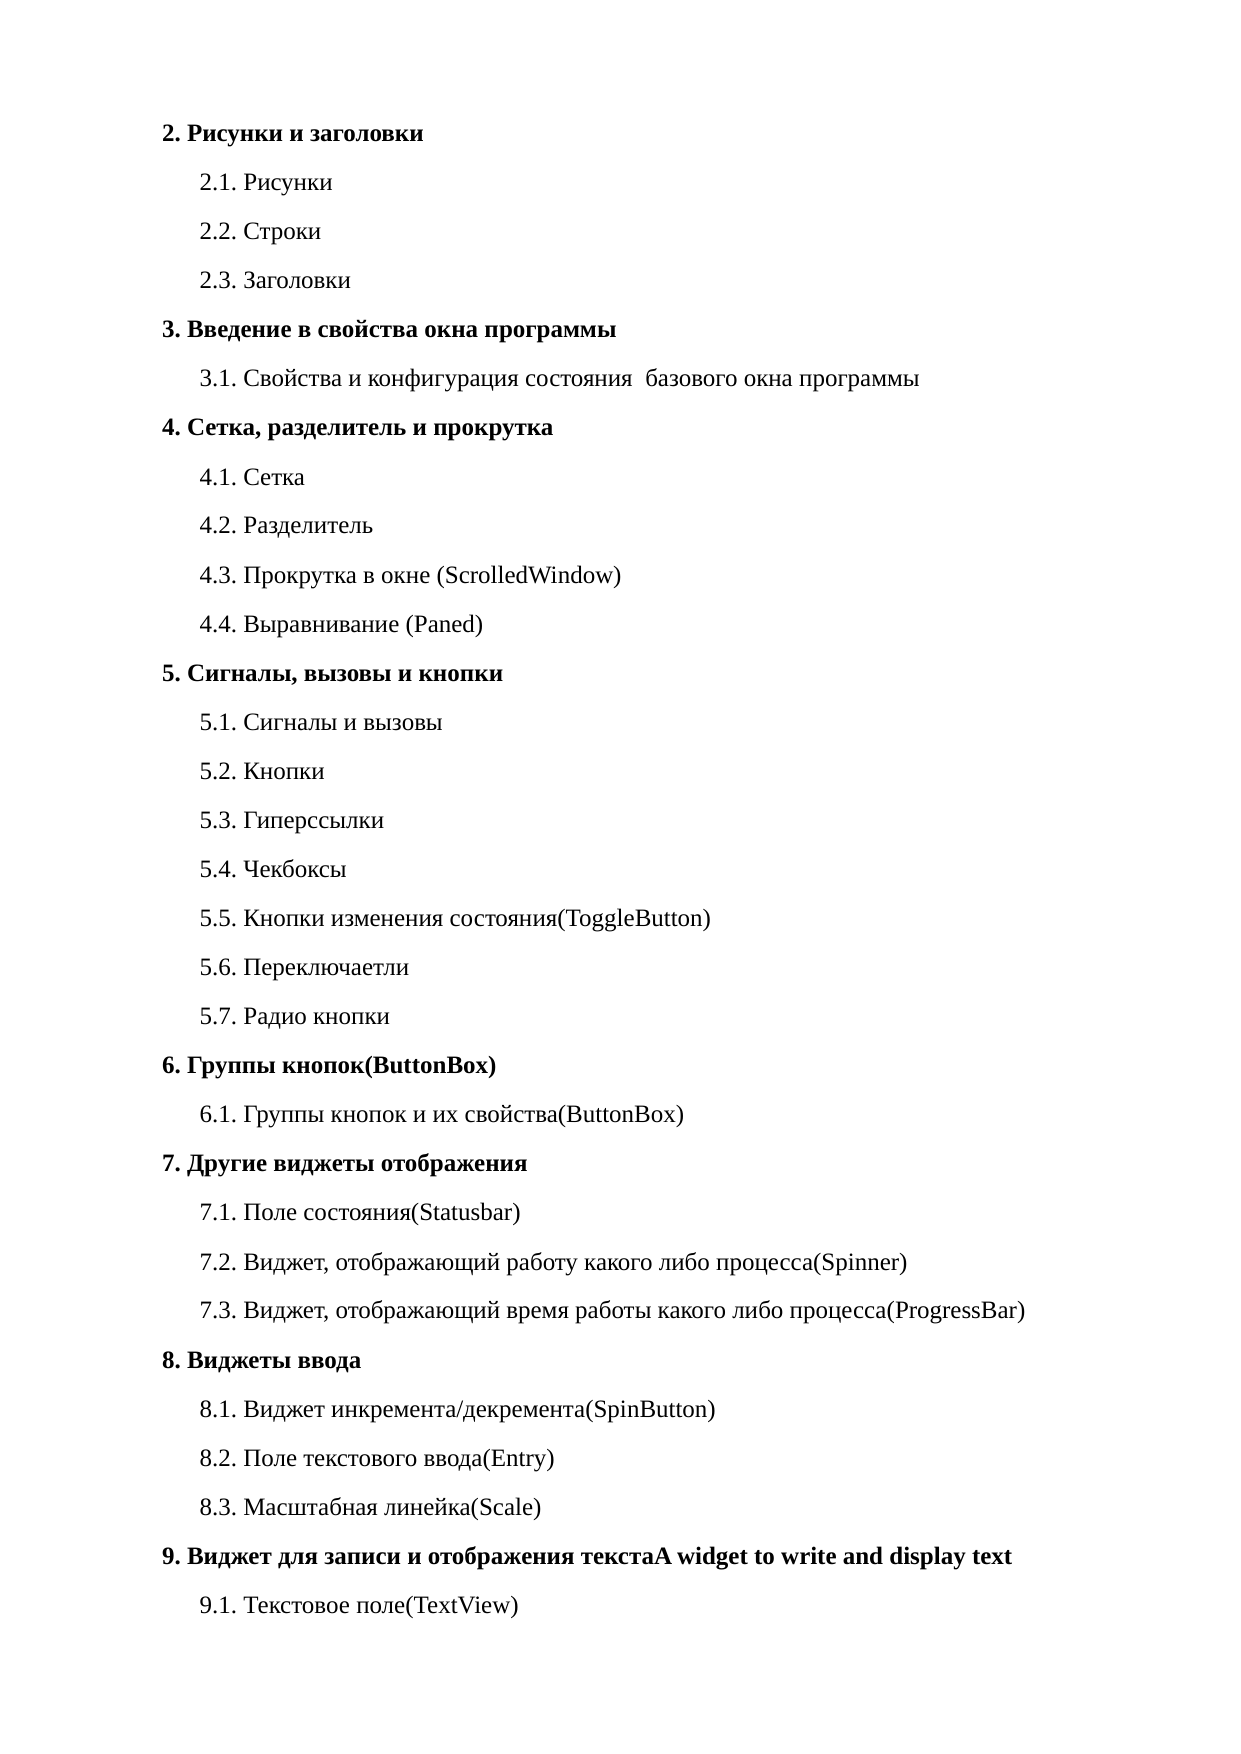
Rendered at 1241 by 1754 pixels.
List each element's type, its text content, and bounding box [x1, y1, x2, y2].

list Группы кнопок и их свойства(ButtonBox) [193, 1099, 1122, 1128]
list Сетка, разделитель и прокрутка [156, 412, 1122, 441]
list Разделитель [193, 511, 1122, 539]
list Заголовки [193, 265, 1122, 294]
list Виджет инкремента/декремента(SpinButton) [193, 1394, 1122, 1422]
list Введение в свойства окна программы [156, 314, 1122, 343]
list Виджет, отображающий работу какого либо процесса(Spinner) [193, 1247, 1122, 1275]
list Сетка [193, 462, 1122, 490]
list Масштабная линейка(Scale) [193, 1492, 1122, 1521]
list Текстовое поле(TextView) [193, 1590, 1122, 1619]
list Виджеты ввода [156, 1345, 1122, 1373]
list Рисунки и заголовки [156, 118, 1122, 147]
list Строки [193, 216, 1122, 245]
list Кнопки [193, 756, 1122, 785]
list Кнопки изменения состояния(ToggleButton) [193, 903, 1122, 932]
list Прокрутка в окне (ScrolledWindow) [193, 560, 1122, 588]
list Чекбоксы [193, 854, 1122, 883]
list Свойства и конфигурация состояния базового окна программы [193, 363, 1122, 392]
list Выравнивание (Paned) [193, 609, 1122, 637]
list Группы кнопок(ButtonBox) [156, 1050, 1122, 1079]
list Виджет для записи и отображения текстаA widget to write and display text [156, 1541, 1122, 1570]
list Рисунки [193, 167, 1122, 196]
list Гиперссылки [193, 805, 1122, 834]
list Сигналы и вызовы [193, 707, 1122, 736]
list Поле текстового ввода(Entry) [193, 1443, 1122, 1472]
list Переключаетли [193, 952, 1122, 981]
list Радио кнопки [193, 1001, 1122, 1030]
list Поле состояния(Statusbar) [193, 1197, 1122, 1226]
list Другие виджеты отображения [156, 1148, 1122, 1177]
list Сигналы, вызовы и кнопки [156, 658, 1122, 687]
list Виджет, отображающий время работы какого либо процесса(ProgressBar) [193, 1296, 1122, 1324]
